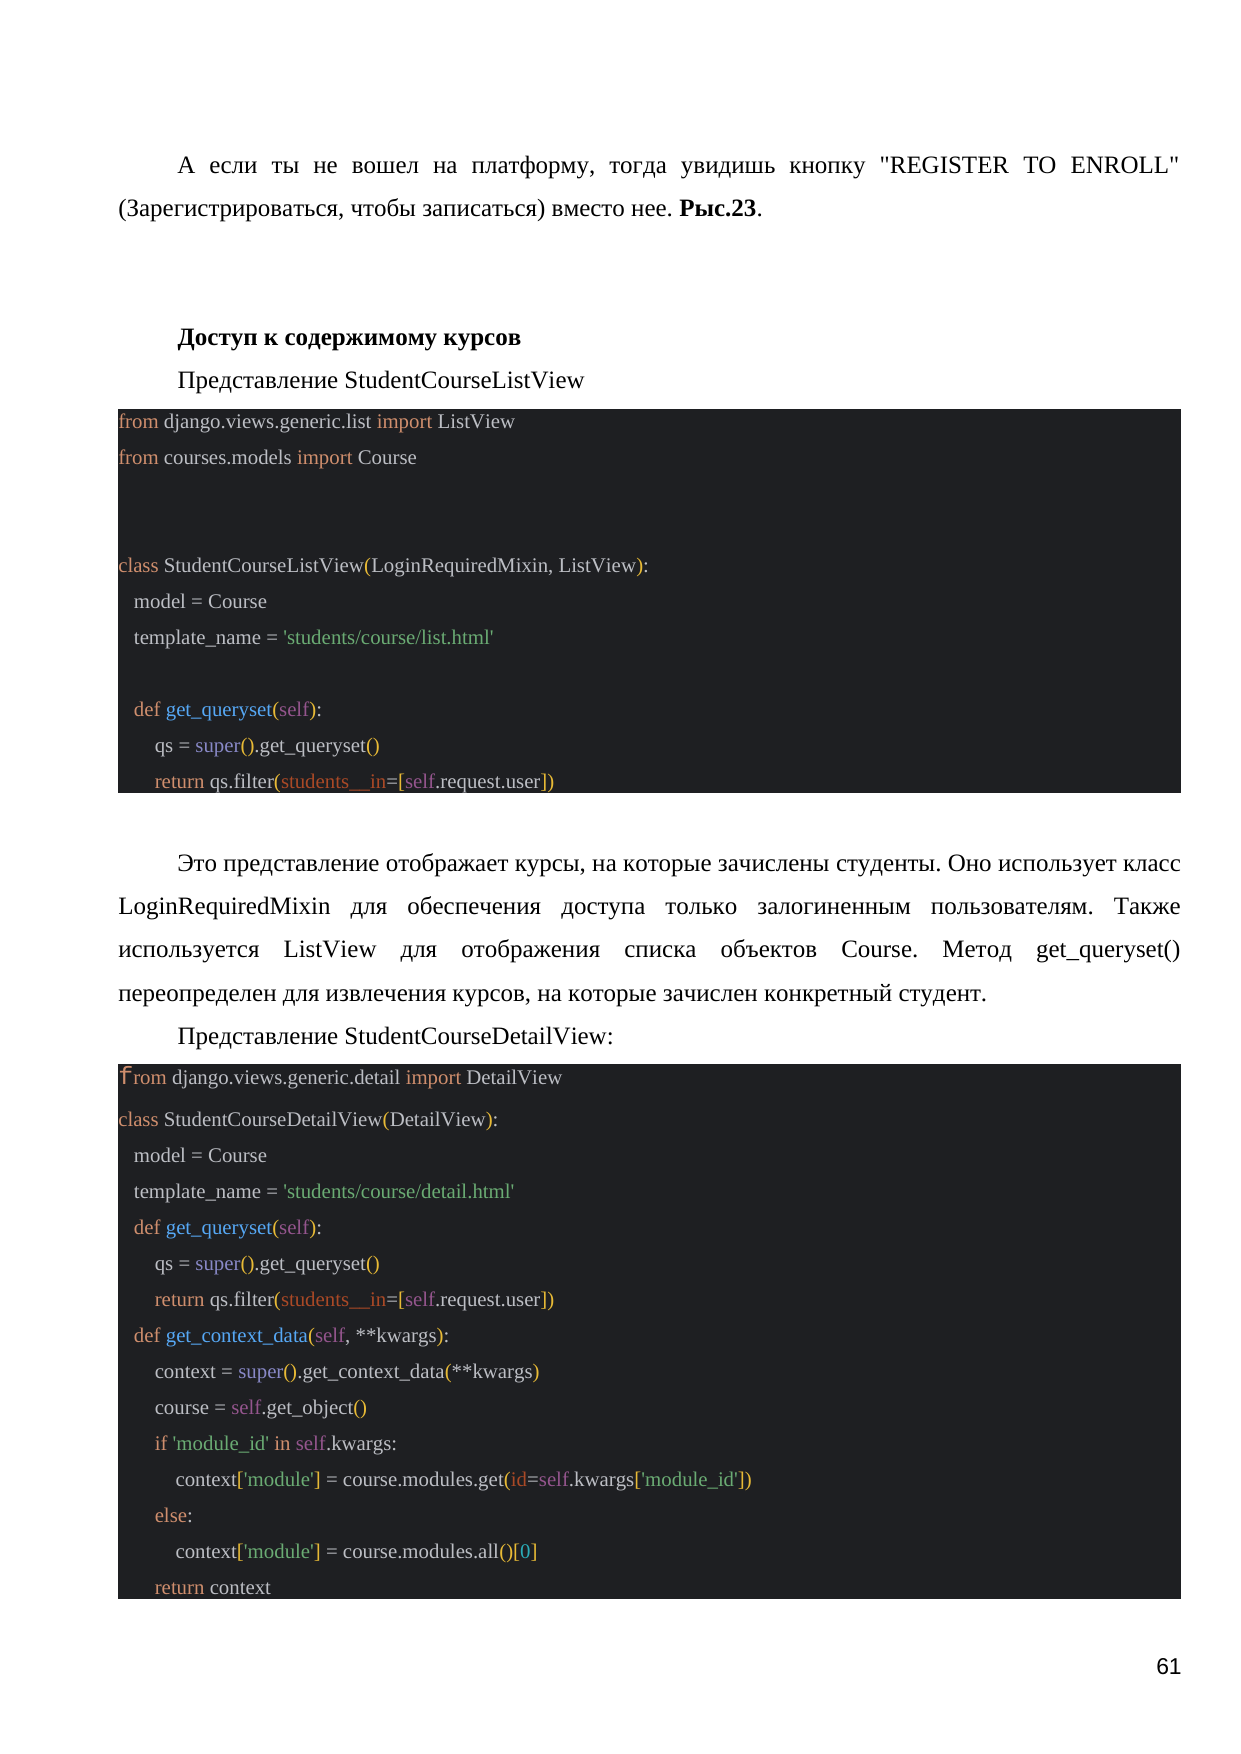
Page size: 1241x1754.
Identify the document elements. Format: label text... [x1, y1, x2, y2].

text from django.views.generic.detail import DetailView [118, 1064, 1181, 1092]
text return qs.filter(students__in=[self.request.user]) [118, 1287, 1181, 1311]
text if 'module_id' in self.kwargs: [118, 1431, 1181, 1455]
text return context [118, 1575, 1181, 1599]
text else: [118, 1503, 1181, 1527]
text context = super().get_context_data(**kwargs) [118, 1359, 1181, 1383]
text model = Course [118, 1142, 1181, 1167]
text А если ты не вошел на платформу, тогда увидишь кнопку "REGISTER TO ENROLL" (Зарегистрироваться, чтобы записаться) вместо нее. Рыс.23. [118, 150, 1181, 222]
text from courses.models import Course [118, 445, 1181, 469]
text Представление StudentCourseDetailView: [118, 1021, 1181, 1049]
text template_name = 'students/course/detail.html' [118, 1178, 1181, 1203]
text template_name = 'students/course/list.html' [118, 625, 1181, 649]
text def get_context_data(self, **kwargs): [118, 1323, 1181, 1347]
text Доступ к содержимому курсов [118, 322, 1181, 351]
text qs = super().get_queryset() [118, 733, 1181, 757]
text class StudentCourseDetailView(DetailView): [118, 1106, 1181, 1131]
text def get_queryset(self): [118, 1214, 1181, 1239]
text from django.views.generic.list import ListView [118, 409, 1181, 433]
text Это представление отображает курсы, на которые зачислены студенты. Оно использует класс LoginRequiredMixin для обеспечения доступа только залогиненным пользователям. Также используется ListView для отображения списка объектов Course. Метод get_queryset() переопределен для извлечения курсов, на которые зачислен конкретный студент. [118, 848, 1181, 1006]
text return qs.filter(students__in=[self.request.user]) [118, 769, 1181, 793]
text def get_queryset(self): [118, 697, 1181, 721]
text class StudentCourseListView(LoginRequiredMixin, ListView): [118, 553, 1181, 577]
text model = Course [118, 589, 1181, 613]
text course = self.get_object() [118, 1395, 1181, 1419]
text context['module'] = course.modules.all()[0] [118, 1539, 1181, 1563]
text Представление StudentCourseListView [118, 366, 1181, 394]
text qs = super().get_queryset() [118, 1251, 1181, 1275]
text context['module'] = course.modules.get(id=self.kwargs['module_id']) [118, 1467, 1181, 1491]
